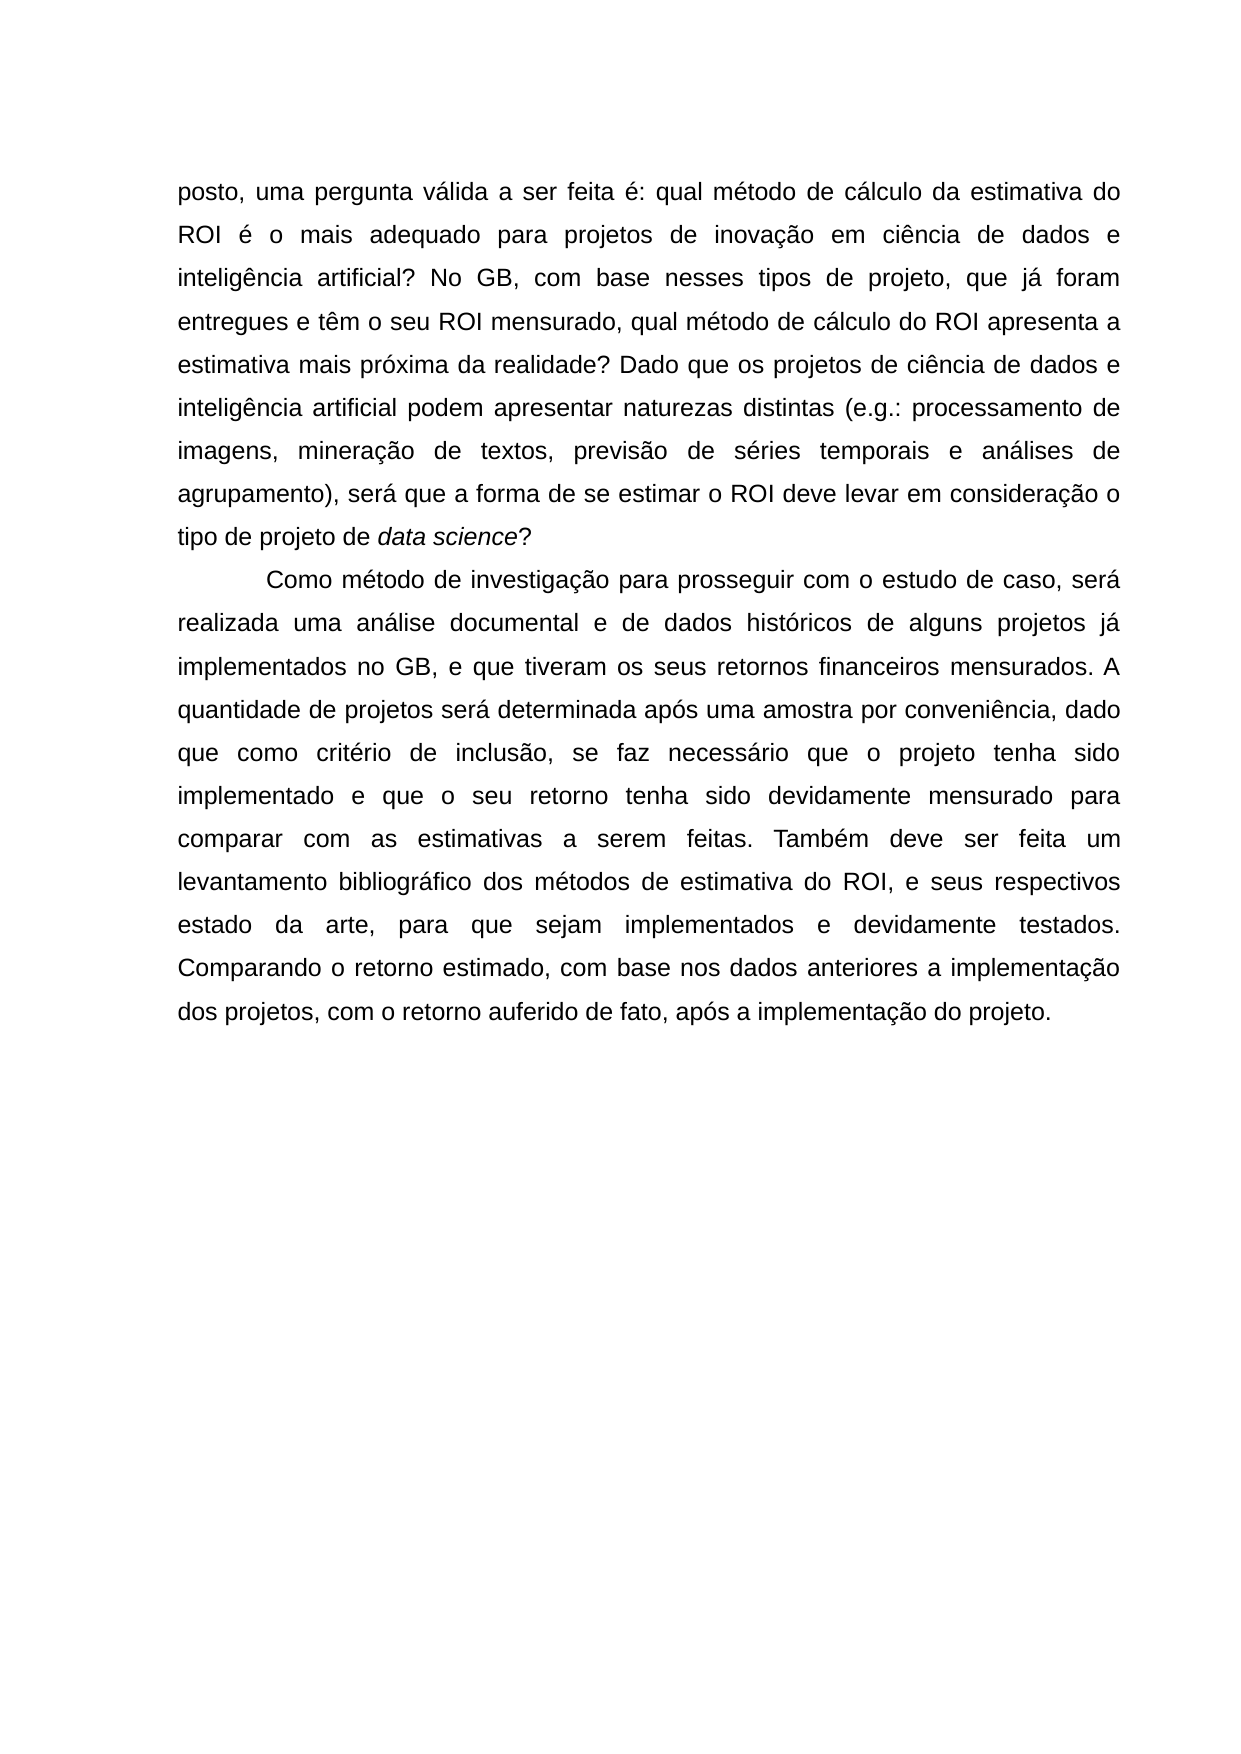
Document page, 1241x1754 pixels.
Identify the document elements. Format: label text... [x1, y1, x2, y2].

text Como método de investigação para prosseguir com o estudo de caso, será realizada uma análise documental e de dados históricos de alguns projetos já implementados no GB, e que tiveram os seus retornos financeiros mensurados. A quantidade de projetos será determinada após uma amostra por conveniência, dado que como critério de inclusão, se faz necessário que o projeto tenha sido implementado e que o seu retorno tenha sido devidamente mensurado para comparar com as estimativas a serem feitas. Também deve ser feita um levantamento bibliográfico dos métodos de estimativa do ROI, e seus respectivos estado da arte, para que sejam implementados e devidamente testados. Comparando o retorno estimado, com base nos dados anteriores a implementação dos projetos, com o retorno auferido de fato, após a implementação do projeto. [177, 565, 1122, 1025]
text posto, uma pergunta válida a ser feita é: qual método de cálculo da estimativa do ROI é o mais adequado para projetos de inovação em ciência de dados e inteligência artificial? No GB, com base nesses tipos de projeto, que já foram entregues e têm o seu ROI mensurado, qual método de cálculo do ROI apresenta a estimativa mais próxima da realidade? Dado que os projetos de ciência de dados e inteligência artificial podem apresentar naturezas distintas (e.g.: processamento de imagens, mineração de textos, previsão de séries temporais e análises de agrupamento), será que a forma de se estimar o ROI deve levar em consideração o tipo de projeto de data science? [177, 177, 1122, 551]
